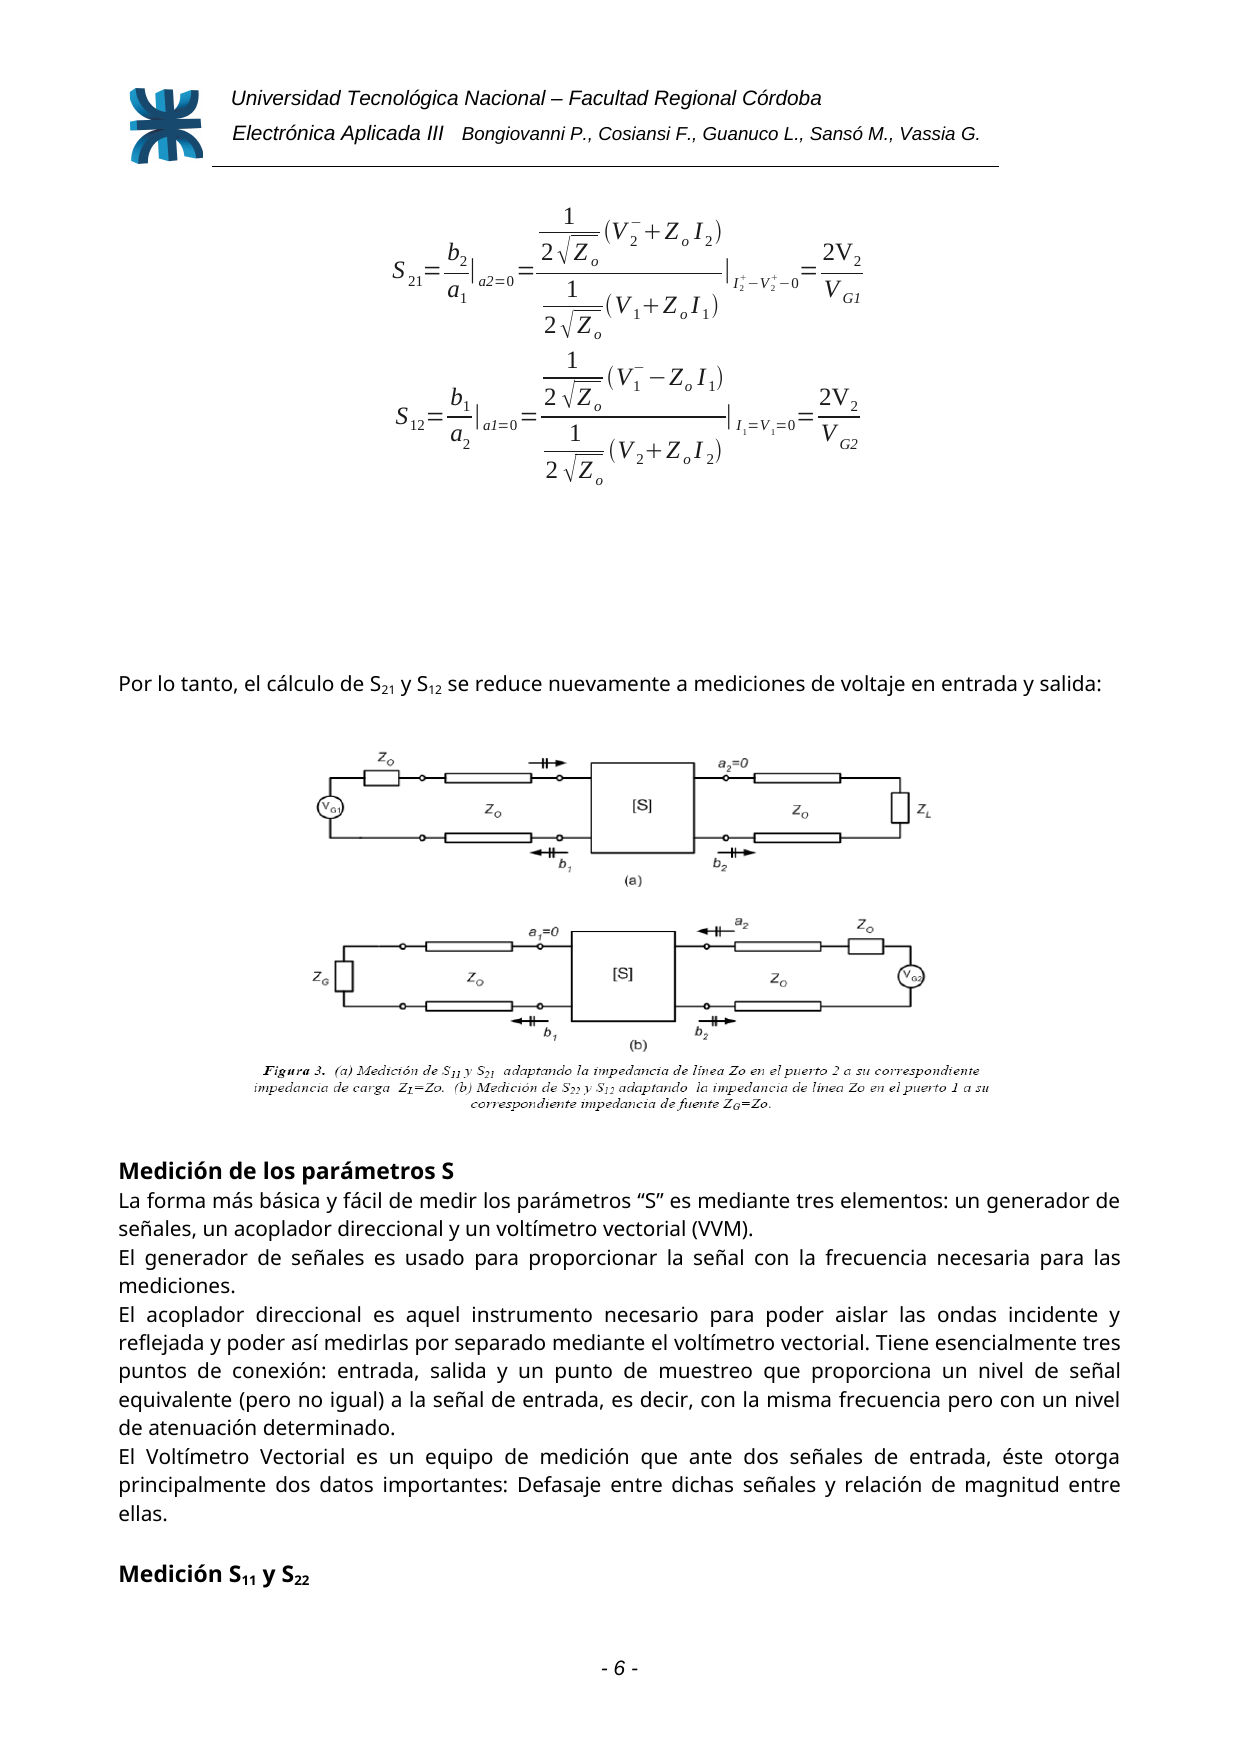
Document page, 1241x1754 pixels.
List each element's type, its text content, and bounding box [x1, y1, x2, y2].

text Por lo tanto, el cálculo de S21 y S12 se reduce nuevamente a mediciones de voltaje en entrada y salida: [118, 669, 1122, 698]
text Medición de los parámetros S [118, 1155, 1122, 1186]
text El acoplador direccional es aquel instrumento necesario para poder aislar las ondas incidente y reflejada y poder así medirlas por separado mediante el voltímetro vectorial. Tiene esencialmente tres puntos de conexión: entrada, salida y un punto de muestreo que proporciona un nivel de señal equivalente (pero no igual) a la señal de entrada, es decir, con la misma frecuencia pero con un nivel de atenuación determinado. [118, 1300, 1122, 1442]
text El Voltímetro Vectorial es un equipo de medición que ante dos señales de entrada, éste otorga principalmente dos datos importantes: Defasaje entre dichas señales y relación de magnitud entre ellas. [118, 1442, 1122, 1527]
text Medición S11 y S22 [118, 1558, 1122, 1590]
text La forma más básica y fácil de medir los parámetros “S” es mediante tres elementos: un generador de señales, un acoplador direccional y un voltímetro vectorial (VVM). [118, 1186, 1122, 1243]
picture [129, 88, 203, 164]
text El generador de señales es usado para proporcionar la señal con la frecuencia necesaria para las mediciones. [118, 1243, 1122, 1300]
